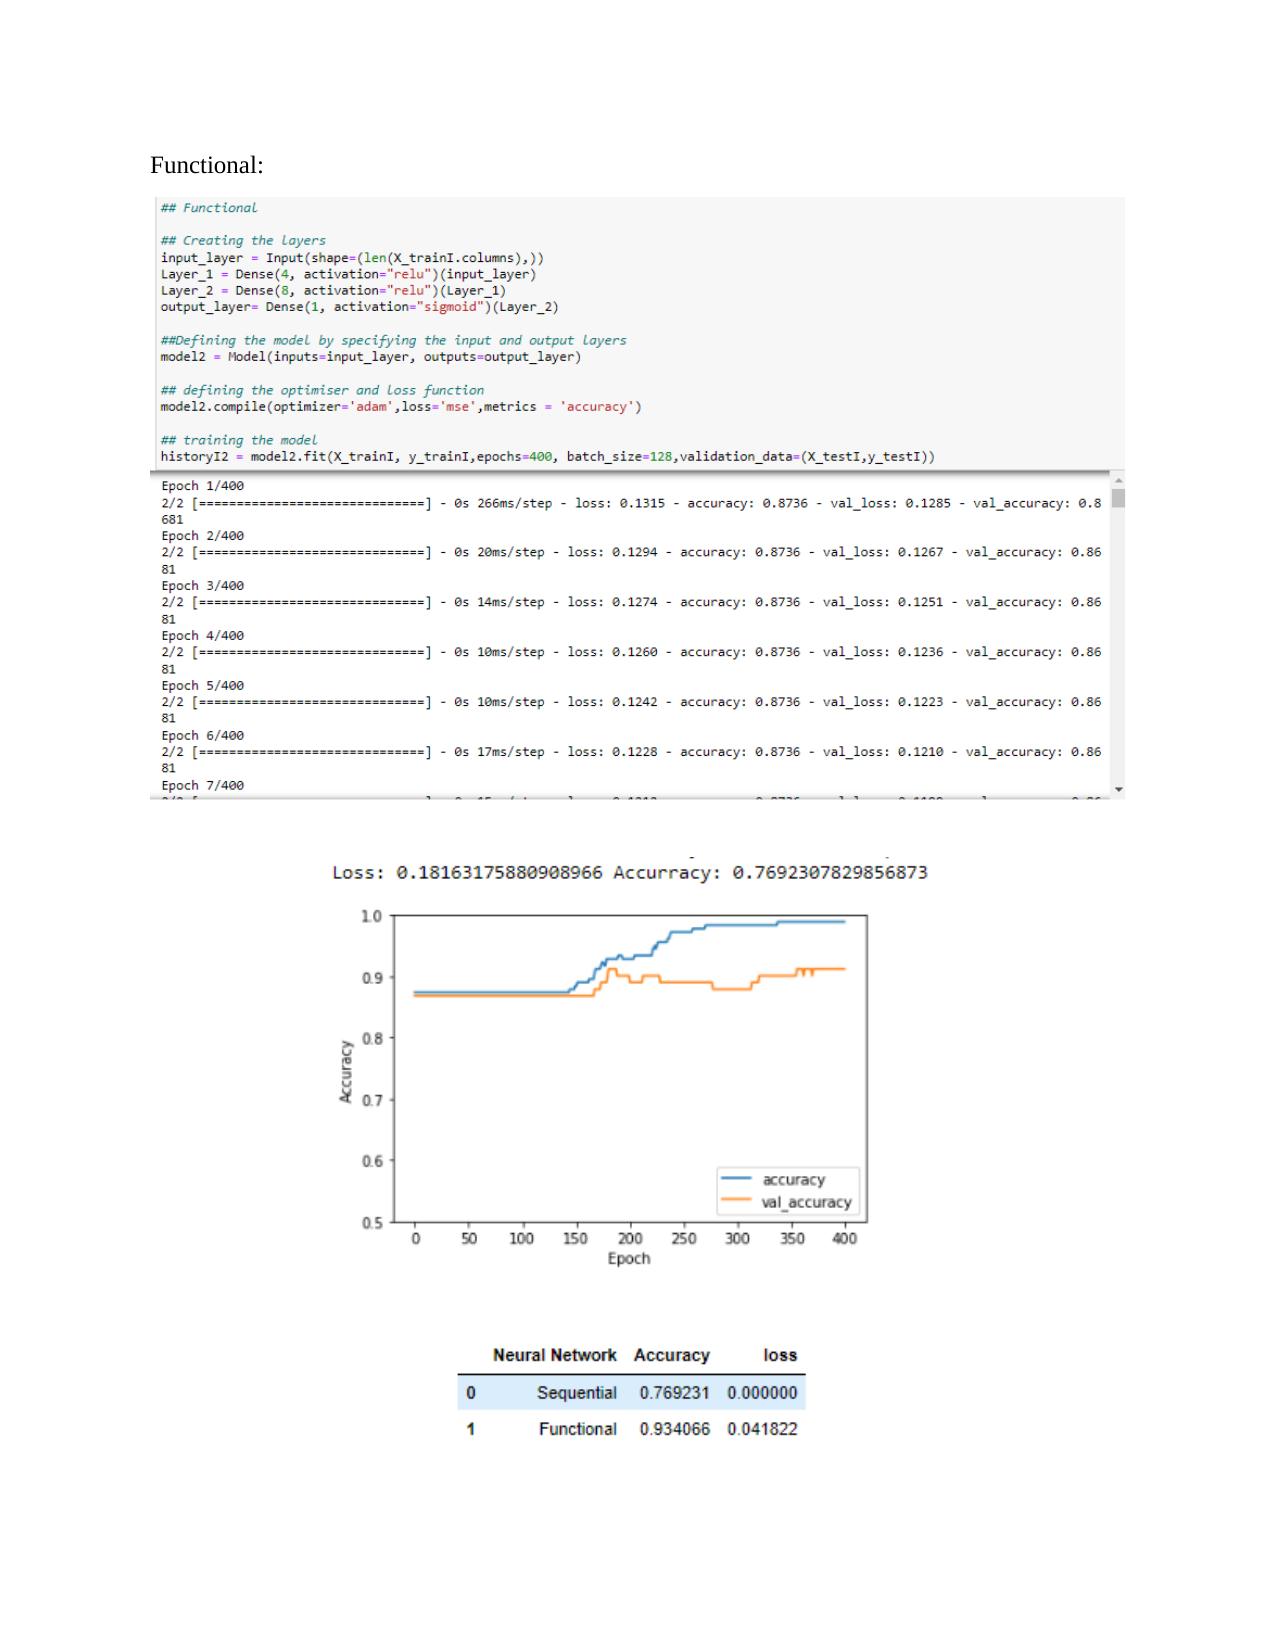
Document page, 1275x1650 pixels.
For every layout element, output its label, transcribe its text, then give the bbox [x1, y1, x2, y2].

picture [150, 197, 1125, 806]
text Functional: [150, 150, 1125, 179]
picture [447, 1333, 828, 1462]
picture [322, 857, 953, 1280]
